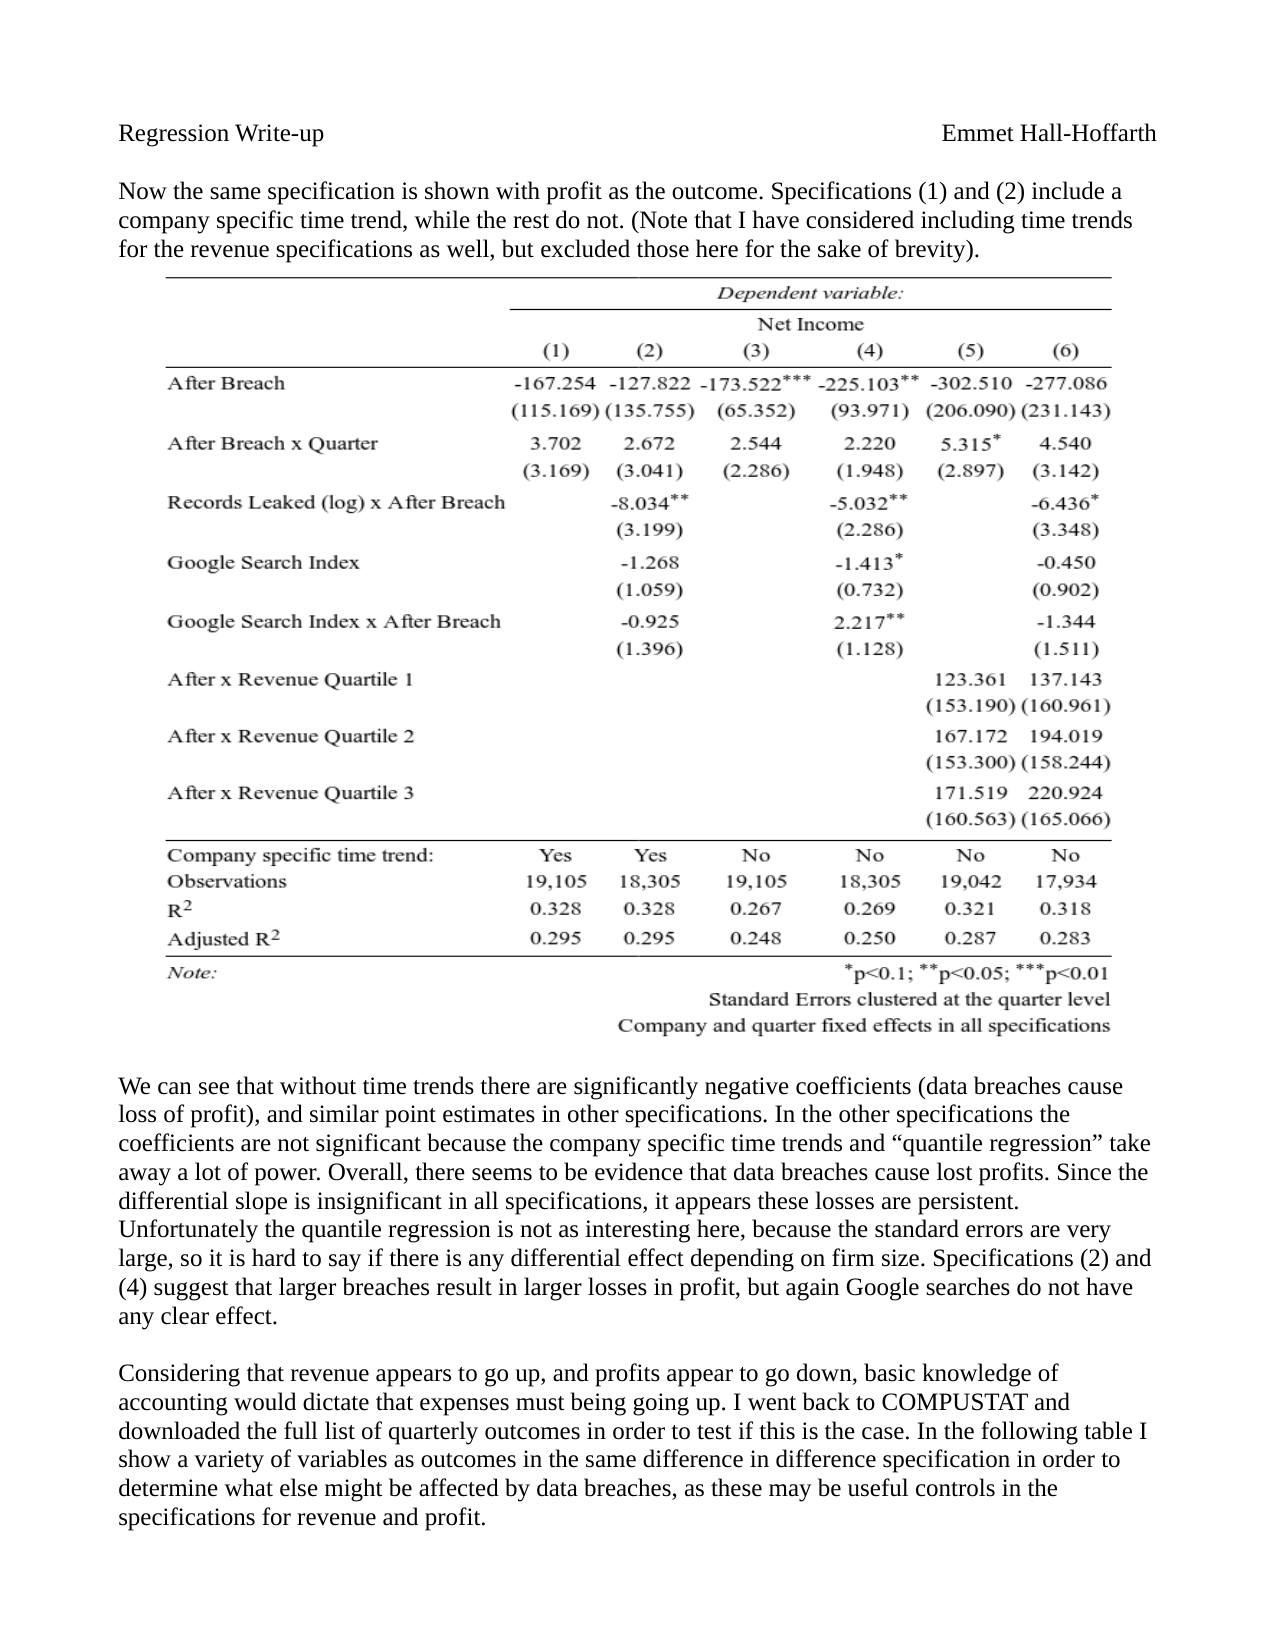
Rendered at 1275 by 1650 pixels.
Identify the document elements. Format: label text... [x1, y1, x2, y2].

text Considering that revenue appears to go up, and profits appear to go down, basic knowledge of accounting would dictate that expenses must being going up. I went back to COMPUSTAT and downloaded the full list of quarterly outcomes in order to test if this is the case. In the following table I show a variety of variables as outcomes in the same difference in difference specification in order to determine what else might be affected by data breaches, as these may be useful controls in the specifications for revenue and profit. [118, 1358, 1157, 1531]
text Now the same specification is shown with profit as the outcome. Specifications (1) and (2) include a company specific time trend, while the rest do not. (Note that I have considered including time trends for the revenue specifications as well, but excluded those here for the sake of brevity). [118, 176, 1157, 263]
picture [153, 267, 1122, 1042]
text We can see that without time trends there are significantly negative coefficients (data breaches cause loss of profit), and similar point estimates in other specifications. In the other specifications the coefficients are not significant because the company specific time trends and “quantile regression” take away a lot of power. Overall, there seems to be evidence that data breaches cause lost profits. Since the differential slope is insignificant in all specifications, it appears these losses are persistent. Unfortunately the quantile regression is not as interesting here, because the standard errors are very large, so it is hard to say if there is any differential effect depending on firm size. Specifications (2) and (4) suggest that larger breaches result in larger losses in profit, but again Google searches do not have any clear effect. [118, 1071, 1157, 1329]
